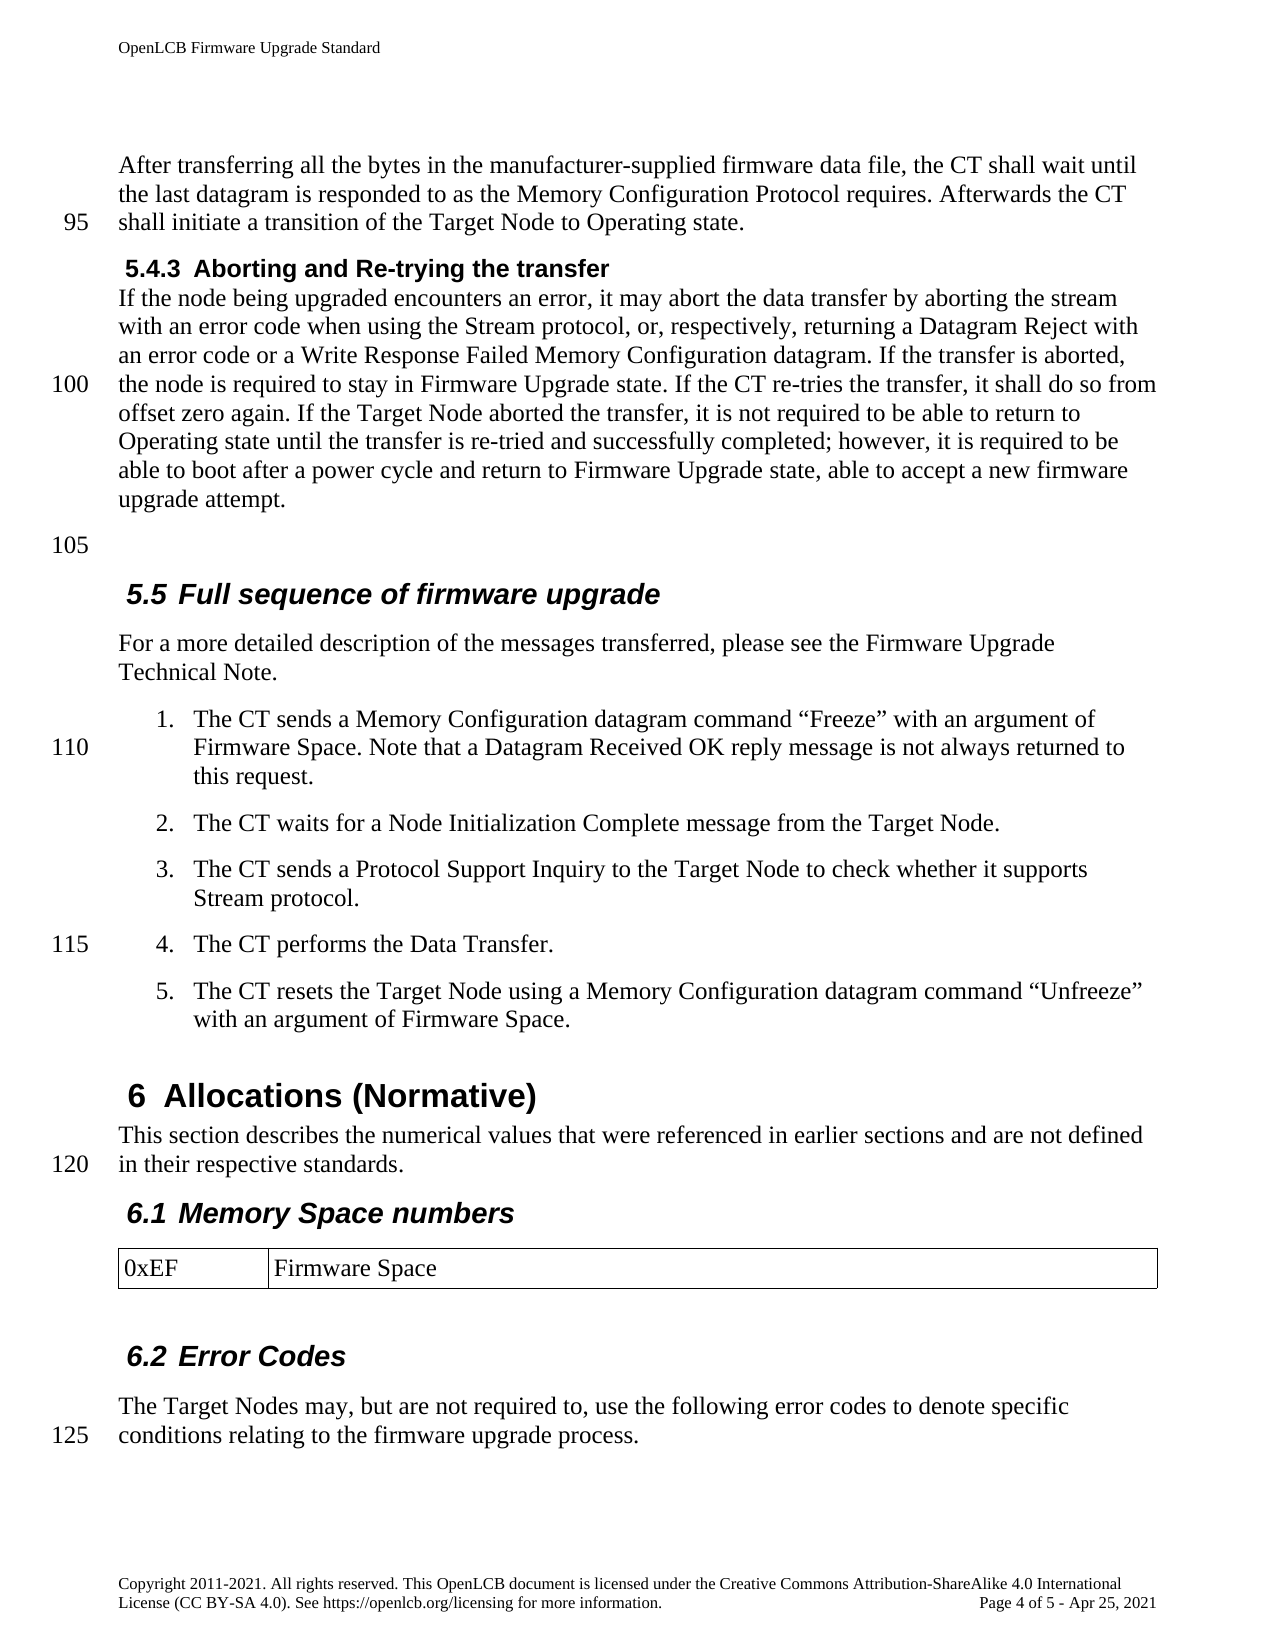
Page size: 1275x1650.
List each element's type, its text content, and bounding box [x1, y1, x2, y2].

table_header Firmware Space [269, 1249, 1157, 1288]
text After transferring all the bytes in the manufacturer-supplied firmware data file, the CT shall wait until the last datagram is responded to as the Memory Configuration Protocol requires. Afterwards the CT shall initiate a transition of the Target Node to Operating state. [118, 150, 1157, 236]
list The CT sends a Protocol Support Inquiry to the Target Node to check whether it supports Stream protocol. [156, 854, 1157, 912]
subtitle Error Codes [118, 1339, 1157, 1373]
table_header 0xEF [119, 1249, 268, 1288]
text The Target Nodes may, but are not required to, use the following error codes to denote specific conditions relating to the firmware upgrade process. [118, 1391, 1157, 1448]
text This section describes the numerical values that were referenced in earlier sections and are not defined in their respective standards. [118, 1121, 1157, 1178]
list The CT sends a Memory Configuration datagram command “Freeze” with an argument of Firmware Space. Note that a Datagram Received OK reply message is not always returned to this request. [156, 704, 1157, 790]
subtitle Allocations (Normative) [118, 1076, 1157, 1114]
list The CT resets the Target Node using a Memory Configuration datagram command “Unfreeze” with an argument of Firmware Space. [156, 976, 1157, 1033]
subtitle Full sequence of firmware upgrade [118, 577, 1157, 610]
subtitle Aborting and Re-trying the transfer [118, 254, 1157, 283]
subtitle Memory Space numbers [118, 1196, 1157, 1229]
text If the node being upgraded encounters an error, it may abort the data transfer by aborting the stream with an error code when using the Stream protocol, or, respectively, returning a Datagram Reject with an error code or a Write Response Failed Memory Configuration datagram. If the transfer is aborted, the node is required to stay in Firmware Upgrade state. If the CT re-tries the transfer, it shall do so from offset zero again. If the Target Node aborted the transfer, it is not required to be able to return to Operating state until the transfer is re-tried and successfully completed; however, it is required to be able to boot after a power cycle and return to Firmware Upgrade state, able to accept a new firmware upgrade attempt. [118, 283, 1157, 513]
text For a more detailed description of the messages transferred, please see the Firmware Upgrade Technical Note. [118, 628, 1157, 686]
list The CT waits for a Node Initialization Complete message from the Target Node. [156, 808, 1157, 836]
list The CT performs the Data Transfer. [156, 929, 1157, 958]
